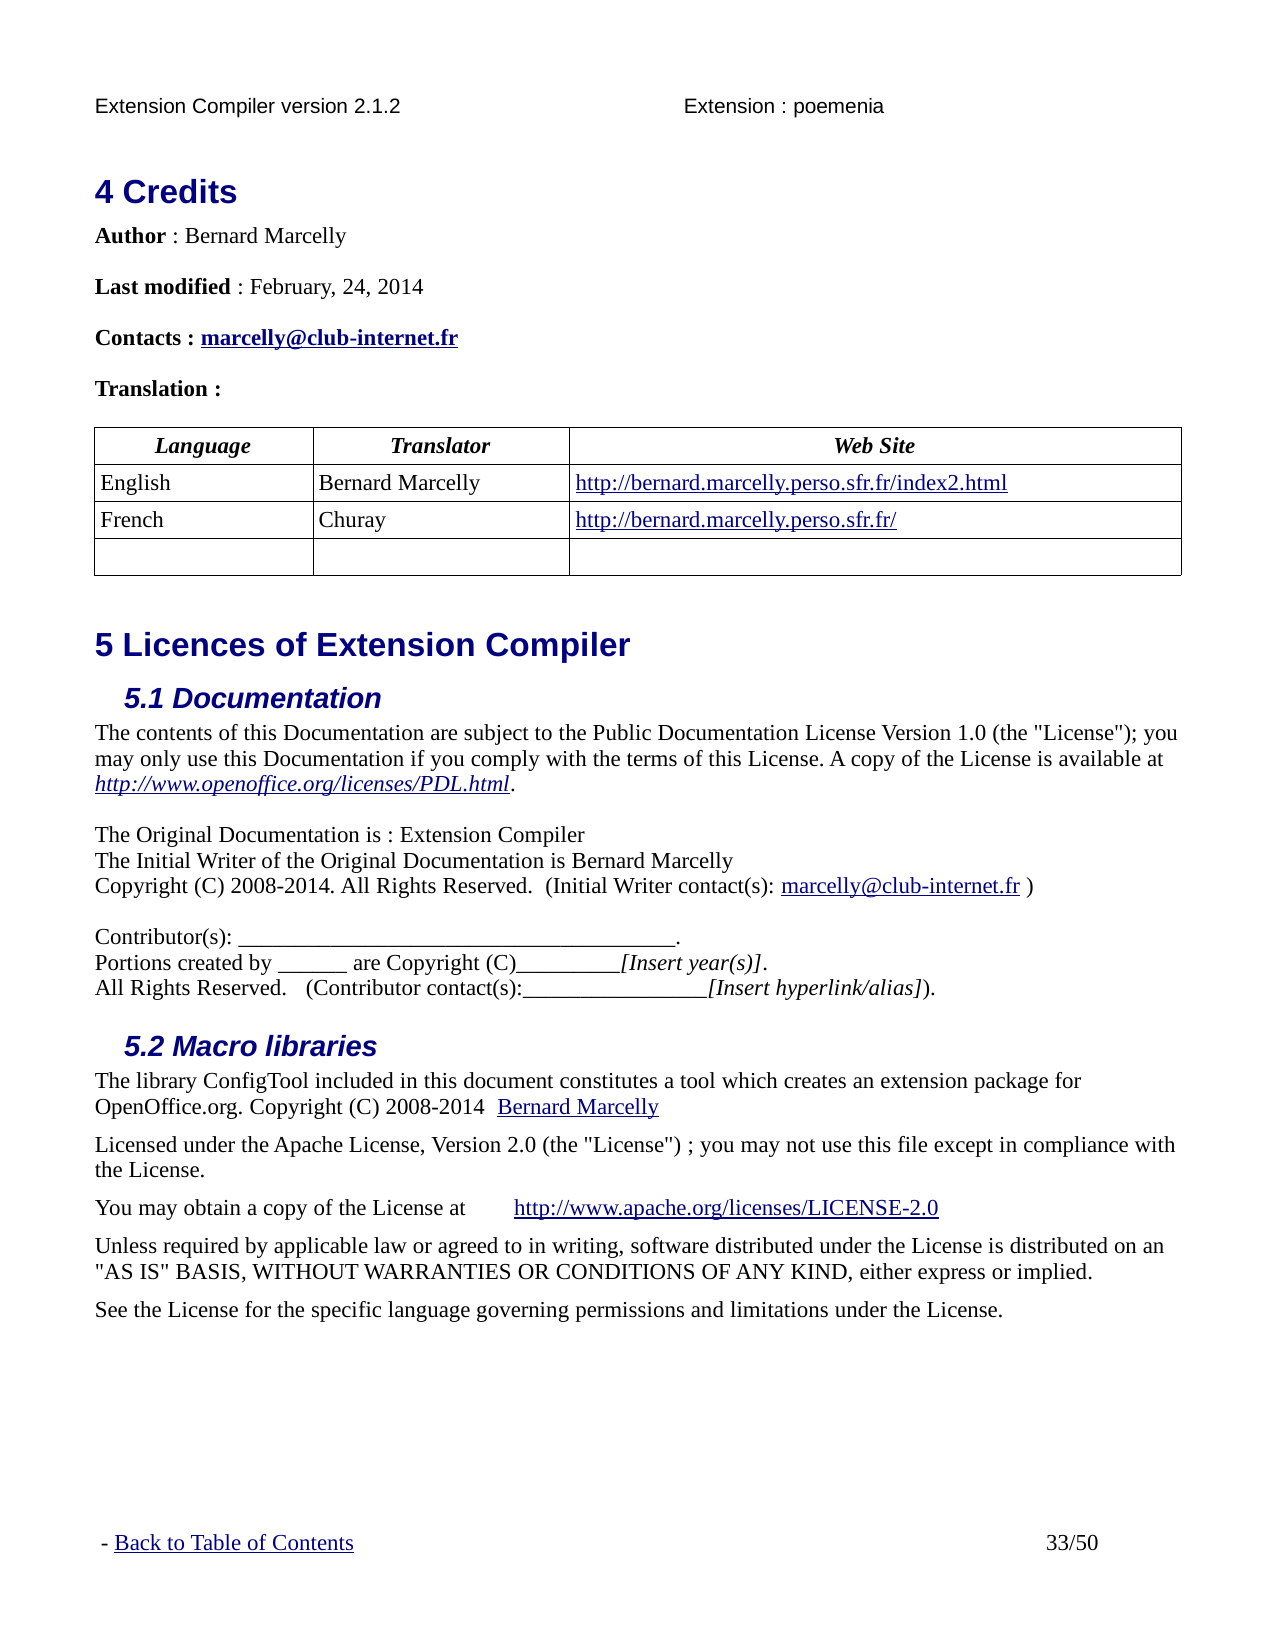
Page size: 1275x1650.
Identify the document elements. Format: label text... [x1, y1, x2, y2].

table_cell http://bernard.marcelly.perso.sfr.fr/ [570, 502, 1181, 538]
text Contributor(s): ______________________________________. [94, 924, 1181, 950]
table_cell [570, 539, 1181, 575]
table_header Translator [314, 428, 569, 464]
text Copyright (C) 2008-2014. All Rights Reserved. (Initial Writer contact(s): marcelly@club-internet.fr ) [94, 873, 1181, 899]
table_cell Bernard Marcelly [314, 465, 569, 501]
text The library ConfigTool included in this document constitutes a tool which creates an extension package for OpenOffice.org. Copyright (C) 2008-2014 Bernard Marcelly [94, 1068, 1181, 1119]
text Portions created by ______ are Copyright (C)_________[Insert year(s)]. [94, 950, 1181, 975]
text All Rights Reserved. (Contributor contact(s):________________[Insert hyperlink/alias]). [94, 975, 1181, 1001]
text Translation : [94, 376, 1181, 401]
table_cell http://bernard.marcelly.perso.sfr.fr/index2.html [570, 465, 1181, 501]
text The Original Documentation is : Extension Compiler [94, 822, 1181, 848]
text See the License for the specific language governing permissions and limitations under the License. [94, 1297, 1181, 1322]
text Contacts : marcelly@club-internet.fr [94, 324, 1181, 350]
subtitle Macro libraries [124, 1030, 1181, 1062]
table_cell [314, 539, 569, 575]
text Unless required by applicable law or agreed to in writing, software distributed under the License is distributed on an "AS IS" BASIS, WITHOUT WARRANTIES OR CONDITIONS OF ANY KIND, either express or implied. [94, 1233, 1181, 1284]
text Licensed under the Apache License, Version 2.0 (the "License") ; you may not use this file except in compliance with the License. [94, 1132, 1181, 1183]
subtitle Licences of Extension Compiler [94, 626, 1181, 663]
table_cell French [95, 502, 313, 538]
table_cell Churay [314, 502, 569, 538]
table_header Language [95, 428, 313, 464]
subtitle Documentation [124, 682, 1181, 714]
text The Initial Writer of the Original Documentation is Bernard Marcelly [94, 848, 1181, 873]
table_cell [95, 539, 313, 575]
text Author : Bernard Marcelly [94, 222, 1181, 248]
subtitle Credits [94, 172, 1181, 210]
table_cell English [95, 465, 313, 501]
table_header Web Site [570, 428, 1181, 464]
text The contents of this Documentation are subject to the Public Documentation License Version 1.0 (the "License"); you may only use this Documentation if you comply with the terms of this License. A copy of the License is available at http://www.openoffice.org/licenses/PDL.html. [94, 720, 1181, 797]
text You may obtain a copy of the License at http://www.apache.org/licenses/LICENSE-2.0 [94, 1195, 1181, 1221]
text Last modified : February, 24, 2014 [94, 273, 1181, 299]
